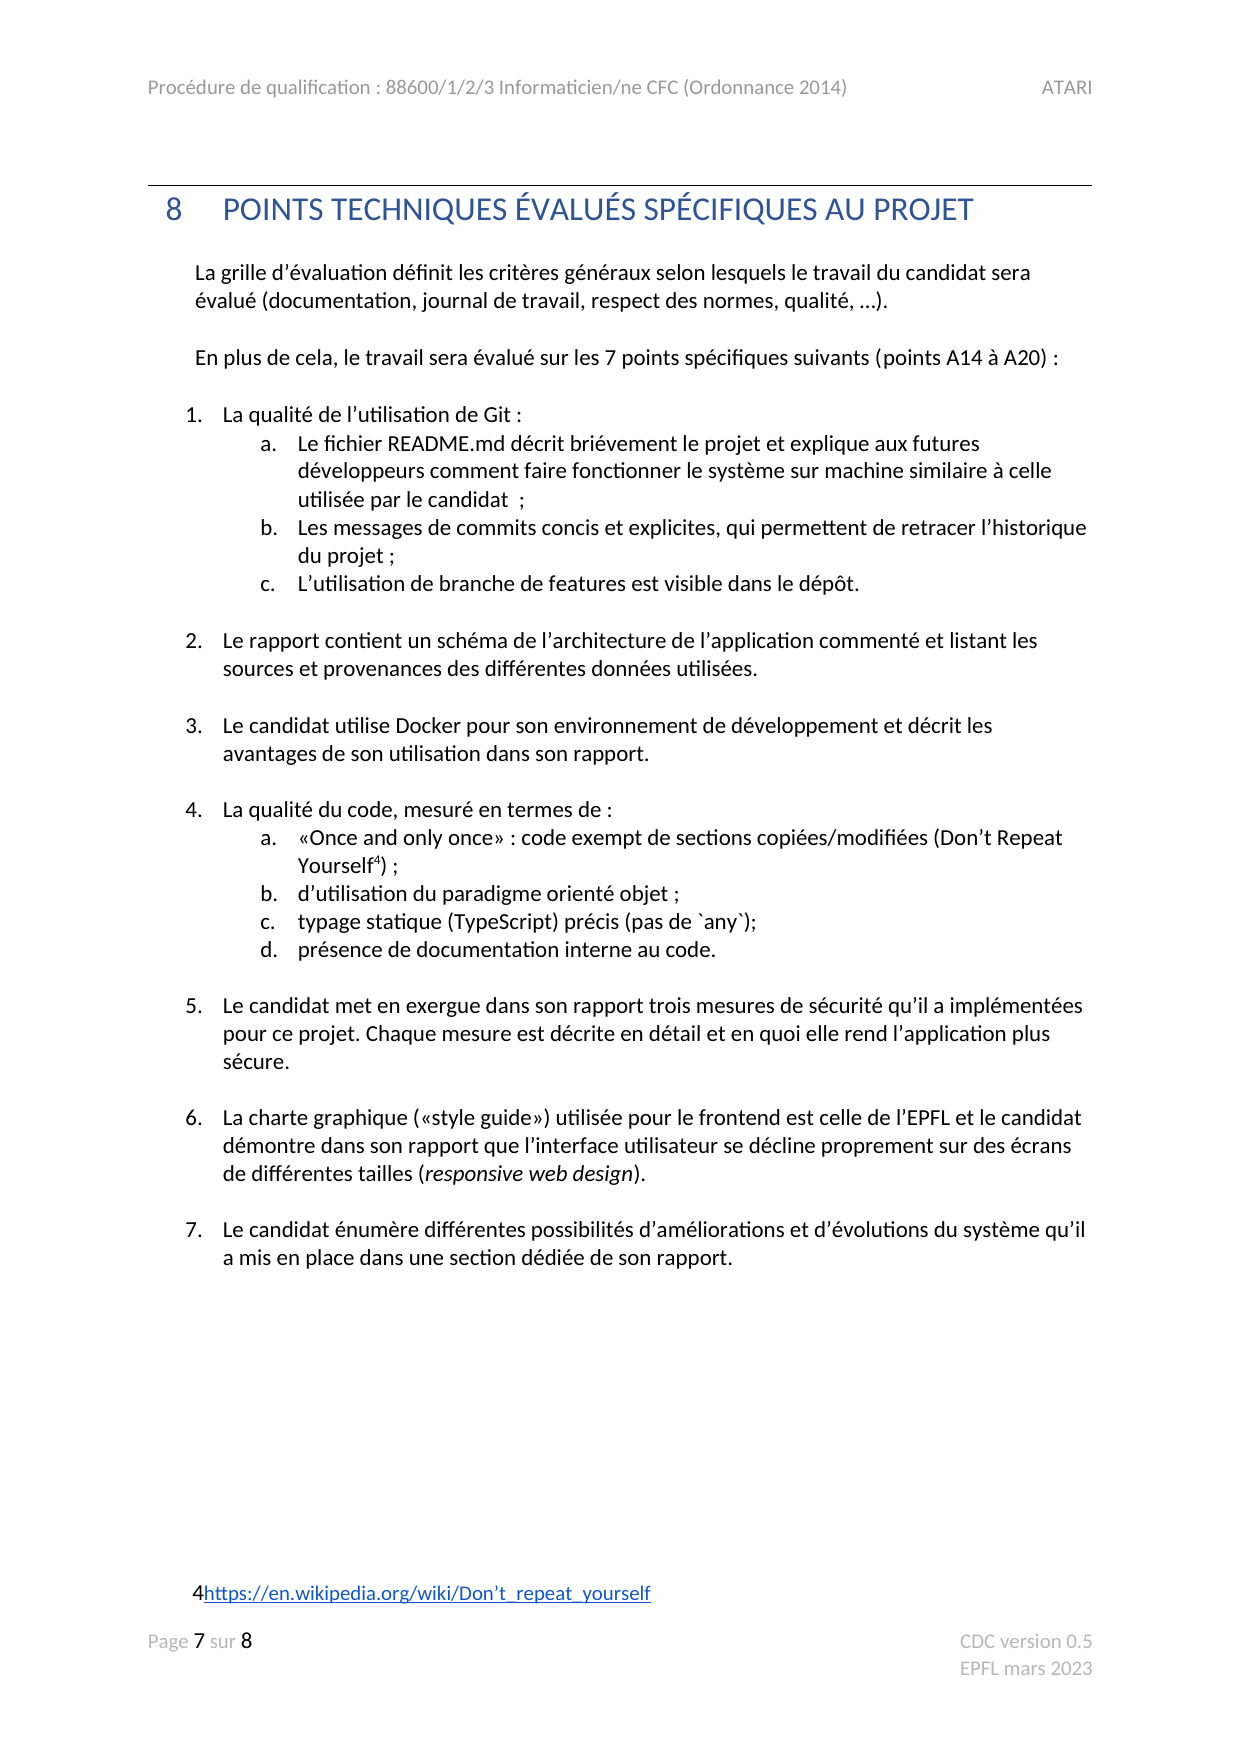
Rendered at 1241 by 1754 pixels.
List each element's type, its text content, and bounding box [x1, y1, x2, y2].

list «Once and only once» : code exempt de sections copiées/modifiées (Don’t Repeat Yourself) ; [260, 823, 1092, 879]
text En plus de cela, le travail sera évalué sur les 7 points spécifiques suivants (points A14 à A20) : [195, 343, 1092, 371]
list L’utilisation de branche de features est visible dans le dépôt. [260, 569, 1092, 597]
list https://en.wikipedia.org/wiki/Don’t_repeat_yourself [192, 1578, 1092, 1606]
list d’utilisation du paradigme orienté objet ; [260, 879, 1092, 907]
list Le candidat utilise Docker pour son environnement de développement et décrit les avantages de son utilisation dans son rapport. [185, 711, 1092, 795]
list Le rapport contient un schéma de l’architecture de l’application commenté et listant les sources et provenances des différentes données utilisées. [185, 626, 1092, 682]
list La qualité du code, mesuré en termes de : [185, 795, 1092, 823]
text La grille d’évaluation définit les critères généraux selon lesquels le travail du candidat sera évalué (documentation, journal de travail, respect des normes, qualité, …). [195, 258, 1092, 314]
list La qualité de l’utilisation de Git : [185, 401, 1092, 429]
list typage statique (TypeScript) précis (pas de `any`); [260, 907, 1092, 935]
list Le candidat énumère différentes possibilités d’améliorations et d’évolutions du système qu’il a mis en place dans une section dédiée de son rapport. [185, 1216, 1092, 1272]
subtitle POINTS TECHNIQUES ÉVALUÉS SPÉCIFIQUES AU PROJET [148, 186, 1092, 229]
list présence de documentation interne au code. [260, 935, 1092, 991]
list Le candidat met en exergue dans son rapport trois mesures de sécurité qu’il a implémentées pour ce projet. Chaque mesure est décrite en détail et en quoi elle rend l’application plus sécure. [185, 991, 1092, 1103]
list Le fichier README.md décrit briévement le projet et explique aux futures développeurs comment faire fonctionner le système sur machine similaire à celle utilisée par le candidat ; [260, 429, 1092, 513]
list Les messages de commits concis et explicites, qui permettent de retracer l’historique du projet ; [260, 513, 1092, 569]
list La charte graphique («style guide») utilisée pour le frontend est celle de l’EPFL et le candidat démontre dans son rapport que l’interface utilisateur se décline proprement sur des écrans de différentes tailles (responsive web design). [185, 1103, 1092, 1216]
